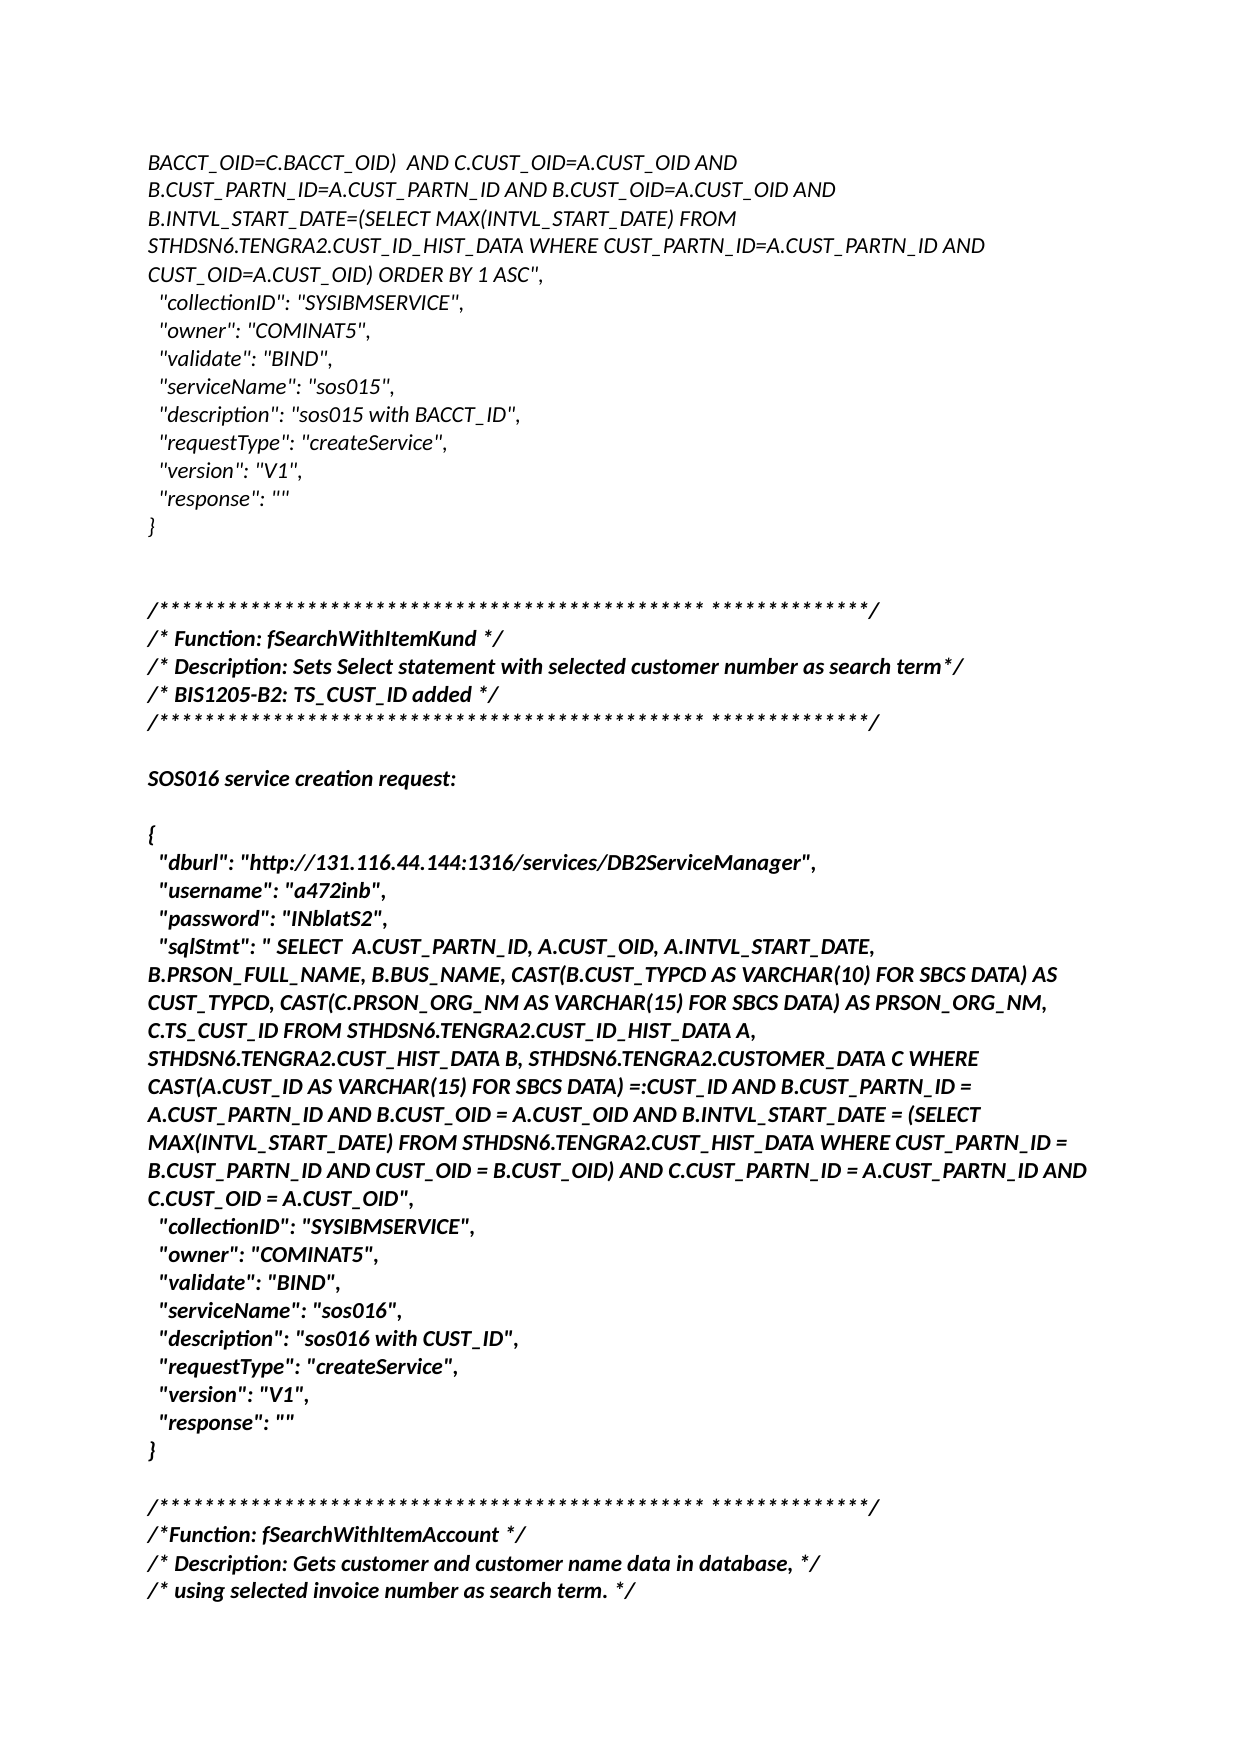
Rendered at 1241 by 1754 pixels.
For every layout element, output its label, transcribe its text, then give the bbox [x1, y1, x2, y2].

text /* Description: Sets Select statement with selected customer number as search term*/ [148, 652, 1093, 680]
text "version": "V1", [148, 1381, 1093, 1408]
text "requestType": "createService", [148, 1352, 1093, 1381]
text "serviceName": "sos015", [148, 372, 1093, 400]
text "version": "V1", [148, 456, 1093, 484]
text "sqlStmt": " SELECT A.CUST_PARTN_ID, A.CUST_OID, A.INTVL_START_DATE, B.PRSON_FULL_NAME, B.BUS_NAME, CAST(B.CUST_TYPCD AS VARCHAR(10) FOR SBCS DATA) AS CUST_TYPCD, CAST(C.PRSON_ORG_NM AS VARCHAR(15) FOR SBCS DATA) AS PRSON_ORG_NM, C.TS_CUST_ID FROM STHDSN6.TENGRA2.CUST_ID_HIST_DATA A, STHDSN6.TENGRA2.CUST_HIST_DATA B, STHDSN6.TENGRA2.CUSTOMER_DATA C WHERE CAST(A.CUST_ID AS VARCHAR(15) FOR SBCS DATA) =:CUST_ID AND B.CUST_PARTN_ID = A.CUST_PARTN_ID AND B.CUST_OID = A.CUST_OID AND B.INTVL_START_DATE = (SELECT MAX(INTVL_START_DATE) FROM STHDSN6.TENGRA2.CUST_HIST_DATA WHERE CUST_PARTN_ID = B.CUST_PARTN_ID AND CUST_OID = B.CUST_OID) AND C.CUST_PARTN_ID = A.CUST_PARTN_ID AND C.CUST_OID = A.CUST_OID", [148, 932, 1093, 1212]
text /* Function: fSearchWithItemKund */ [148, 624, 1093, 652]
text "description": "sos015 with BACCT_ID", [148, 400, 1093, 428]
text "collectionID": "SYSIBMSERVICE", [148, 1212, 1093, 1240]
text "collectionID": "SYSIBMSERVICE", [148, 288, 1093, 316]
text /************************************************ **************/ [148, 596, 1093, 624]
text } [148, 1437, 1093, 1464]
text "username": "a472inb", [148, 876, 1093, 904]
text /* BIS1205-B2: TS_CUST_ID added */ [148, 680, 1093, 708]
text "validate": "BIND", [148, 344, 1093, 372]
text "response": "" [148, 484, 1093, 512]
text /*Function: fSearchWithItemAccount */ [148, 1521, 1093, 1549]
text /* using selected invoice number as search term. */ [148, 1577, 1093, 1605]
text /************************************************ **************/ [148, 1493, 1093, 1521]
text "requestType": "createService", [148, 428, 1093, 456]
text SOS016 service creation request: [148, 764, 1093, 792]
text } [148, 512, 1093, 540]
text "owner": "COMINAT5", [148, 1240, 1093, 1268]
text /* Description: Gets customer and customer name data in database, */ [148, 1549, 1093, 1577]
text "owner": "COMINAT5", [148, 316, 1093, 344]
text BACCT_OID=C.BACCT_OID) AND C.CUST_OID=A.CUST_OID AND B.CUST_PARTN_ID=A.CUST_PARTN_ID AND B.CUST_OID=A.CUST_OID AND B.INTVL_START_DATE=(SELECT MAX(INTVL_START_DATE) FROM STHDSN6.TENGRA2.CUST_ID_HIST_DATA WHERE CUST_PARTN_ID=A.CUST_PARTN_ID AND CUST_OID=A.CUST_OID) ORDER BY 1 ASC", [148, 148, 1093, 288]
text "dburl": "http://131.116.44.144:1316/services/DB2ServiceManager", [148, 848, 1093, 876]
text "response": "" [148, 1408, 1093, 1437]
text { [148, 820, 1093, 848]
text "password": "INblatS2", [148, 904, 1093, 932]
text /************************************************ **************/ [148, 708, 1093, 736]
text "description": "sos016 with CUST_ID", [148, 1324, 1093, 1352]
text "validate": "BIND", [148, 1268, 1093, 1296]
text "serviceName": "sos016", [148, 1296, 1093, 1324]
